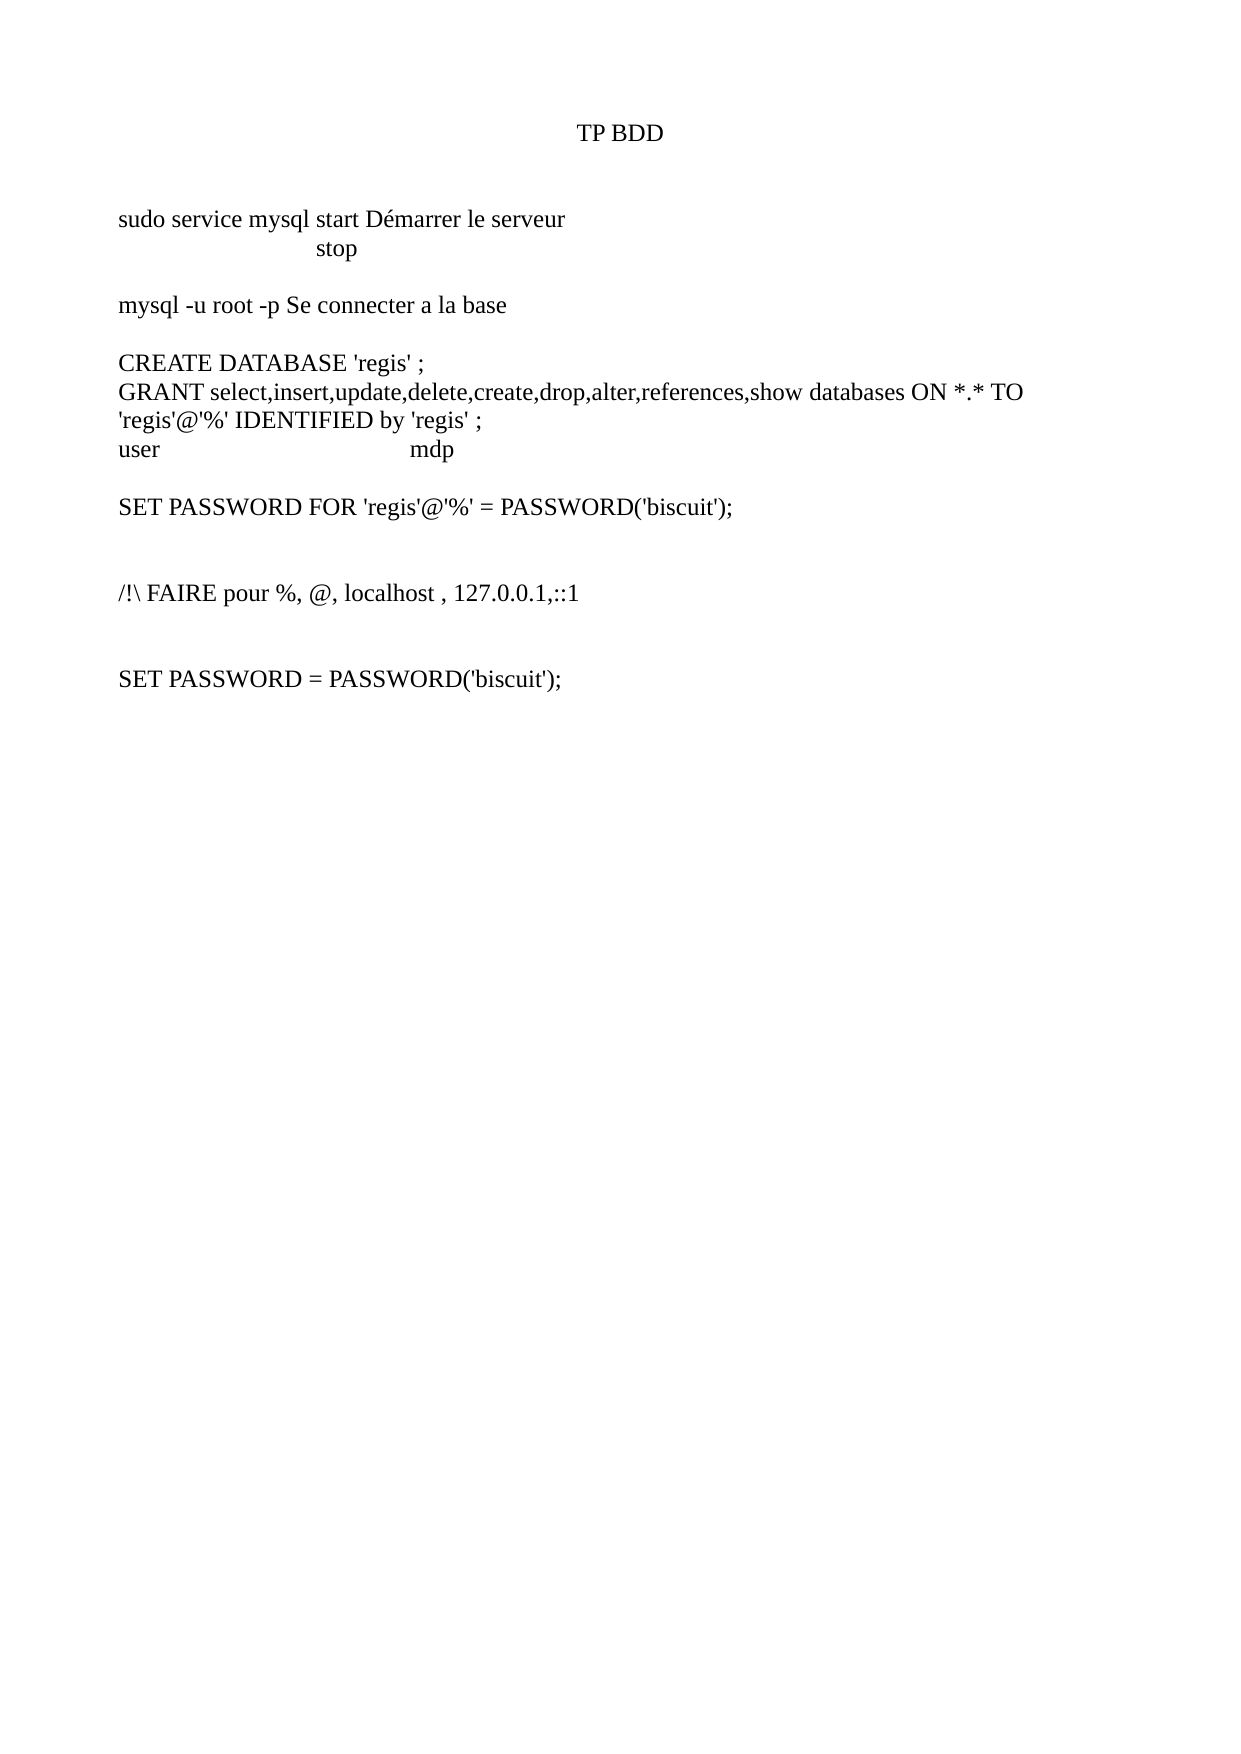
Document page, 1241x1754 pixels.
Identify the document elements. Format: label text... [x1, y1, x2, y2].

text mysql -u root -p Se connecter a la base [118, 291, 1122, 319]
text CREATE DATABASE 'regis' ; [118, 348, 1122, 377]
text sudo service mysql start Démarrer le serveur [118, 204, 1122, 233]
text /!\ FAIRE pour %, @, localhost , 127.0.0.1,::1 [118, 578, 1122, 607]
text SET PASSWORD FOR 'regis'@'%' = PASSWORD('biscuit'); [118, 492, 1122, 521]
text SET PASSWORD = PASSWORD('biscuit'); [118, 664, 1122, 693]
text stop [118, 233, 1122, 262]
text TP BDD [118, 118, 1122, 147]
text GRANT select,insert,update,delete,create,drop,alter,references,show databases ON *.* TO 'regis'@'%' IDENTIFIED by 'regis' ; [118, 377, 1122, 434]
text user mdp [118, 434, 1122, 463]
